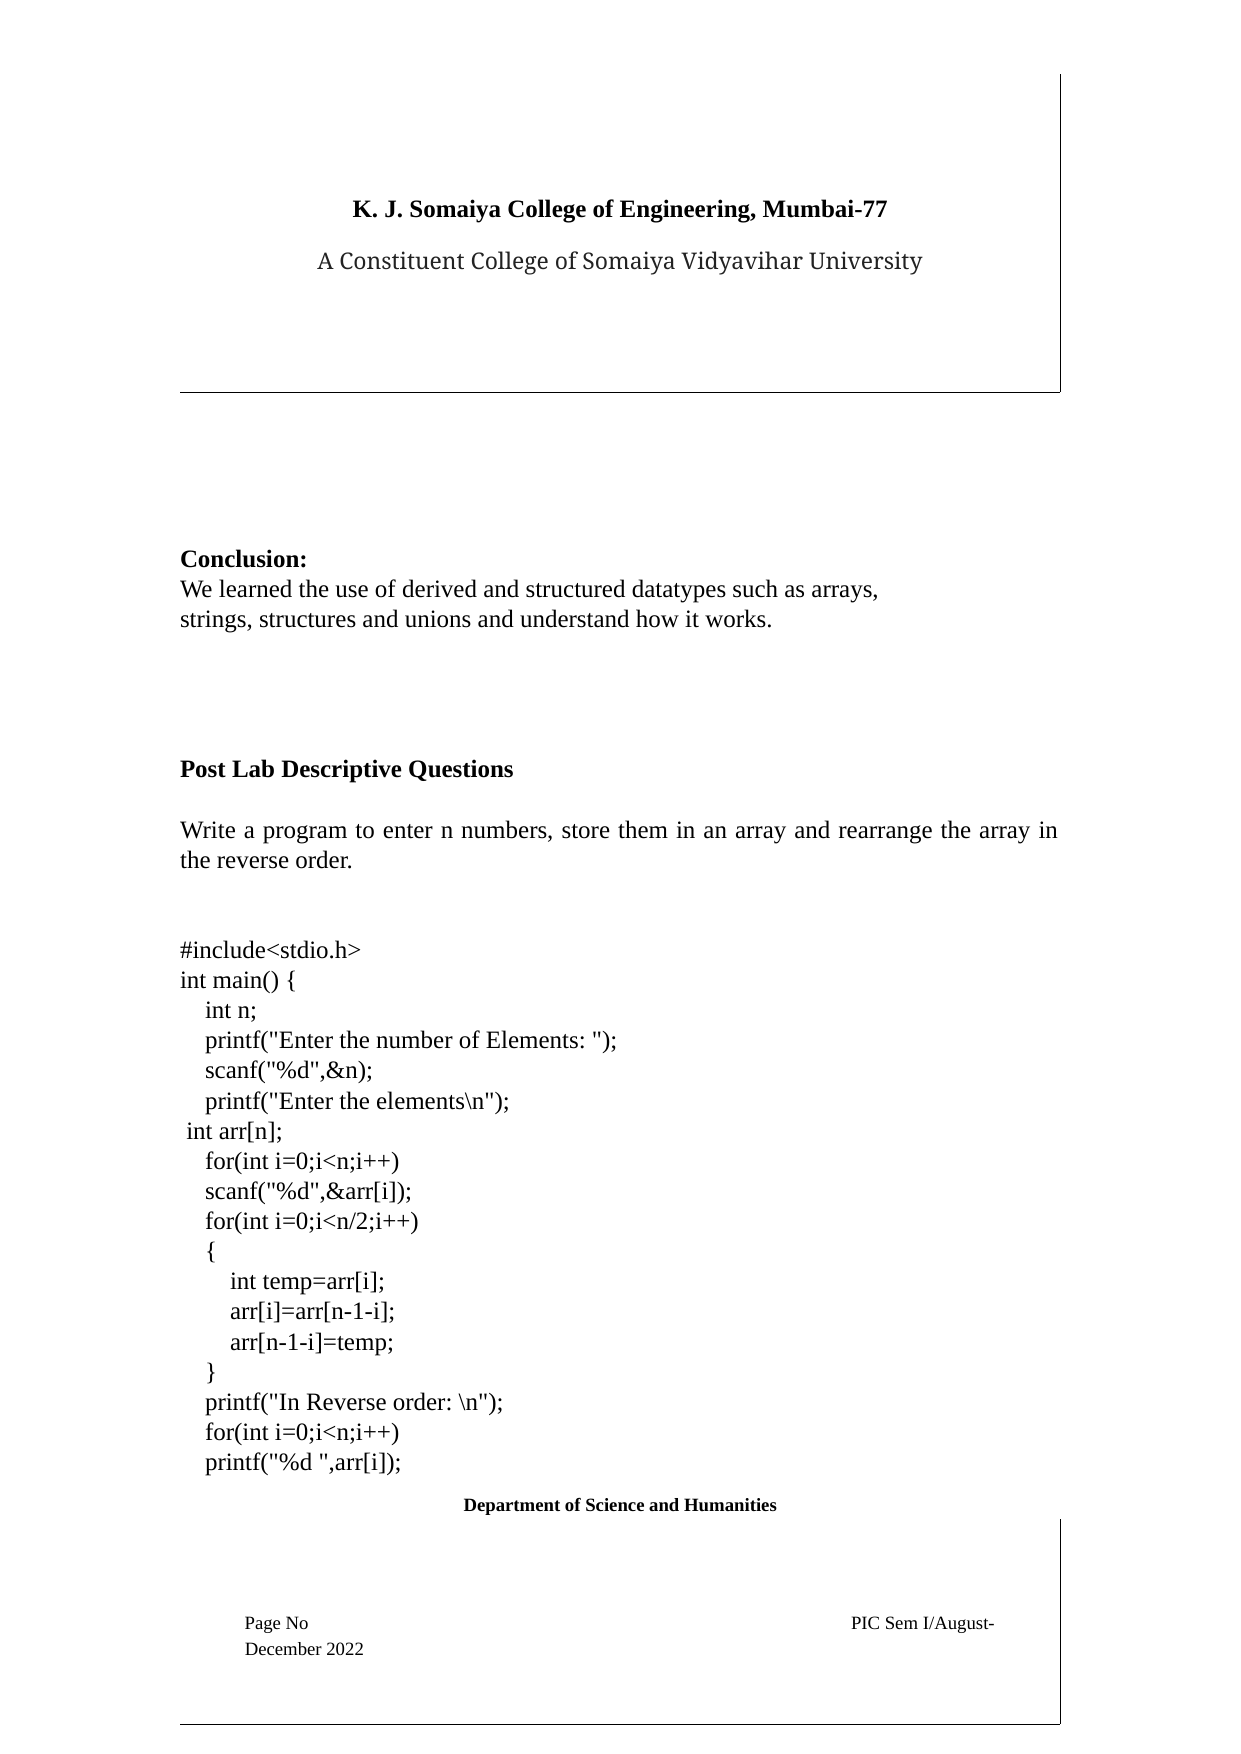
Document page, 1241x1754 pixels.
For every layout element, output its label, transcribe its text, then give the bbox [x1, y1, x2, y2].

subtitle scanf("%d",&arr[i]); [180, 1175, 1060, 1205]
subtitle printf("Enter the elements\n"); [180, 1084, 1060, 1114]
subtitle printf("Enter the number of Elements: "); [180, 1024, 1060, 1054]
subtitle } [180, 1355, 1060, 1385]
subtitle printf("%d ",arr[i]); [180, 1446, 1060, 1476]
subtitle int n; [180, 994, 1060, 1024]
subtitle strings, structures and unions and understand how it works. [180, 603, 1060, 633]
subtitle for(int i=0;i<n;i++) [180, 1144, 1060, 1175]
subtitle arr[i]=arr[n-1-i]; [180, 1295, 1060, 1325]
subtitle int temp=arr[i]; [180, 1265, 1060, 1295]
subtitle int arr[n]; [180, 1114, 1060, 1144]
subtitle Conclusion: [180, 542, 1060, 573]
subtitle arr[n-1-i]=temp; [180, 1325, 1060, 1355]
subtitle scanf("%d",&n); [180, 1054, 1060, 1084]
subtitle Post Lab Descriptive Questions [180, 753, 1060, 783]
subtitle #include<stdio.h> [180, 934, 1060, 964]
subtitle for(int i=0;i<n/2;i++) [180, 1205, 1060, 1235]
subtitle We learned the use of derived and structured datatypes such as arrays, [180, 573, 1060, 603]
subtitle Write a program to enter n numbers, store them in an array and rearrange the array in the reverse order. [180, 813, 1060, 874]
subtitle { [180, 1235, 1060, 1265]
subtitle for(int i=0;i<n;i++) [180, 1416, 1060, 1446]
subtitle printf("In Reverse order: \n"); [180, 1385, 1060, 1416]
subtitle int main() { [180, 964, 1060, 994]
